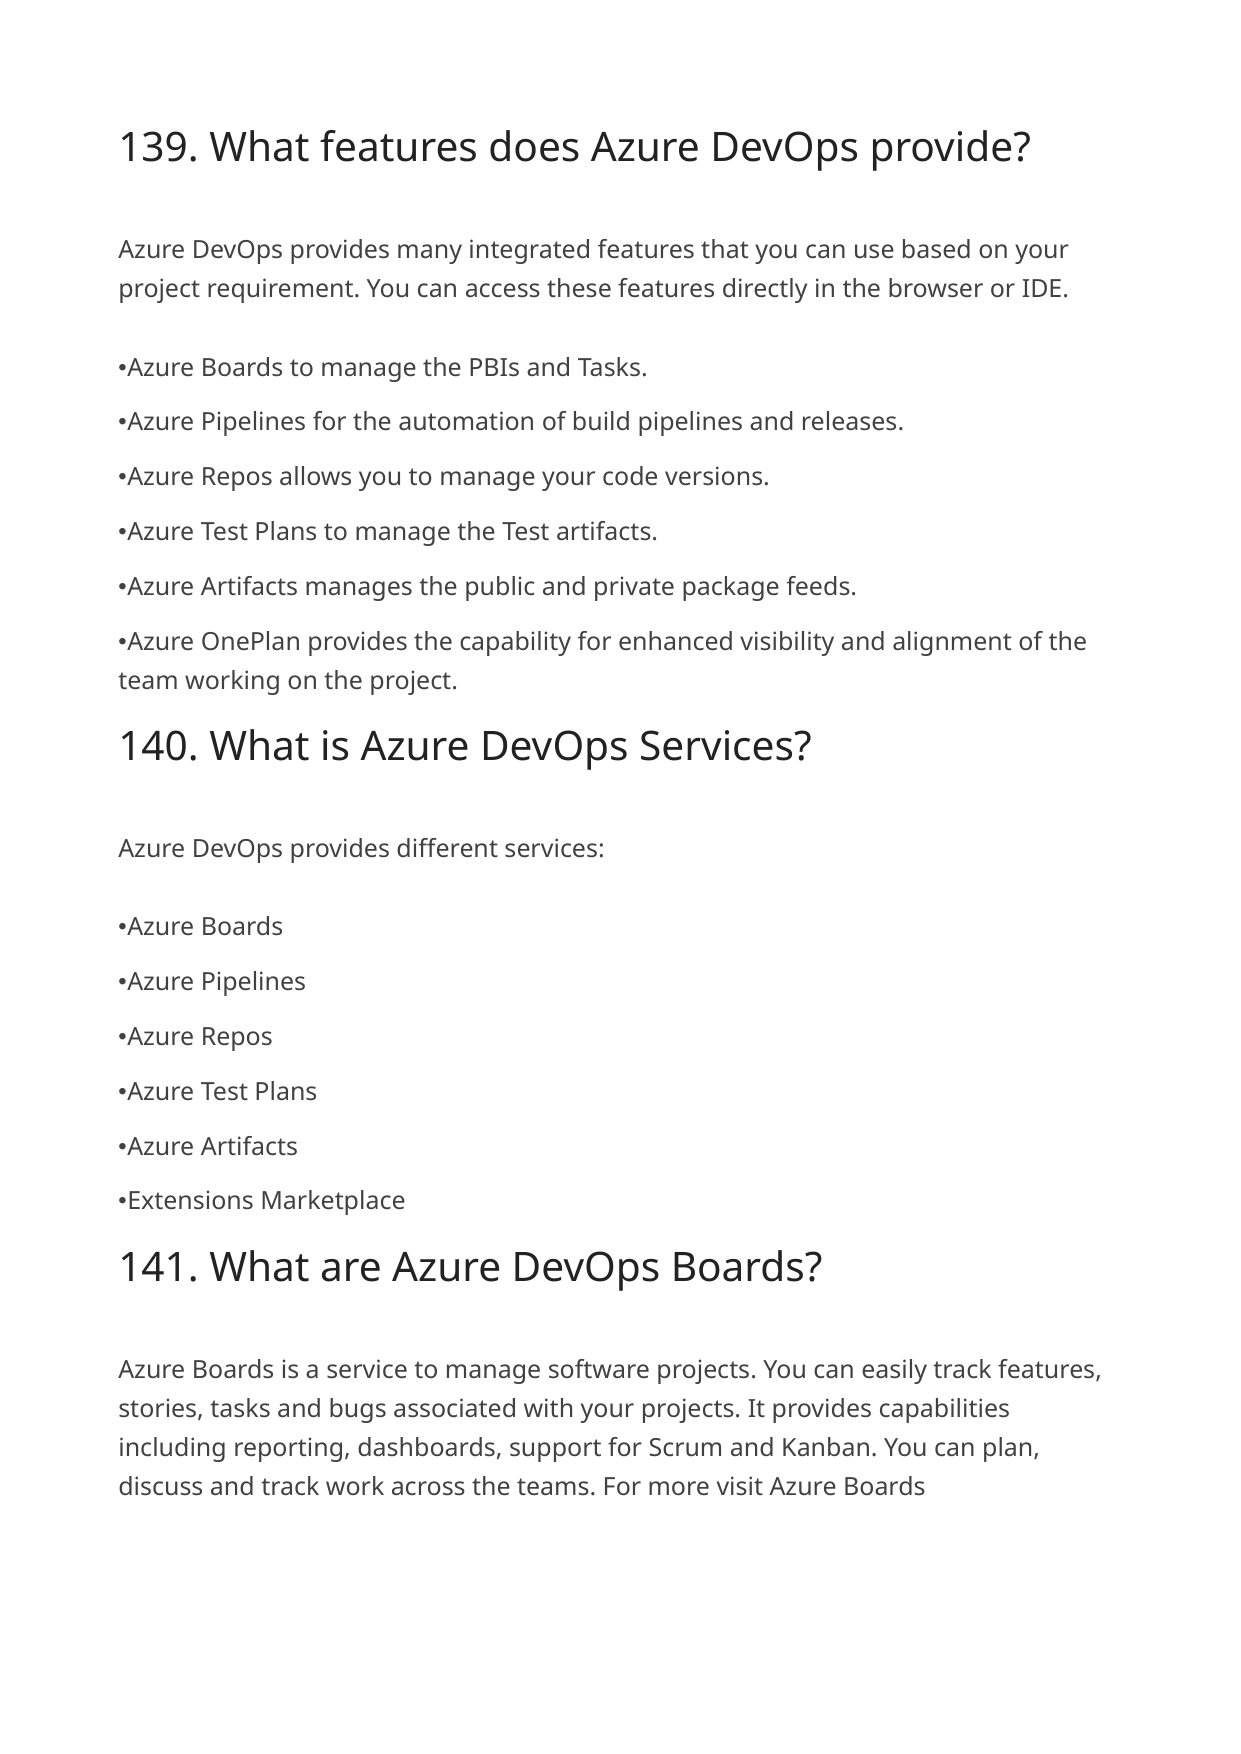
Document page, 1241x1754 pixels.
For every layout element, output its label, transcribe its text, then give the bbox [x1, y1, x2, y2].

list Azure Test Plans to manage the Test artifacts. [118, 513, 1122, 548]
list Azure Pipelines for the automation of build pipelines and releases. [118, 404, 1122, 438]
list Azure Boards to manage the PBIs and Tasks. [118, 349, 1122, 383]
text Azure Boards is a service to manage software projects. You can easily track features, stories, tasks and bugs associated with your projects. It provides capabilities including reporting, dashboards, support for Scrum and Kanban. You can plan, discuss and track work across the teams. For more visit Azure Boards [118, 1351, 1122, 1503]
list Azure Repos allows you to manage your code versions. [118, 459, 1122, 493]
text Azure DevOps provides different services: [118, 831, 1122, 865]
subtitle 141. What are Azure DevOps Boards? [118, 1238, 1122, 1293]
list Extensions Marketplace [118, 1183, 1122, 1217]
subtitle 139. What features does Azure DevOps provide? [118, 118, 1122, 173]
list Azure Artifacts [118, 1128, 1122, 1162]
list Azure Repos [118, 1018, 1122, 1053]
list Azure Pipelines [118, 964, 1122, 998]
list Azure Test Plans [118, 1073, 1122, 1107]
list Azure Artifacts manages the public and private package feeds. [118, 568, 1122, 602]
list Azure Boards [118, 909, 1122, 943]
text Azure DevOps provides many integrated features that you can use based on your project requirement. You can access these features directly in the browser or IDE. [118, 232, 1122, 305]
list Azure OnePlan provides the capability for enhanced visibility and alignment of the team working on the project. [118, 623, 1122, 696]
subtitle 140. What is Azure DevOps Services? [118, 717, 1122, 772]
